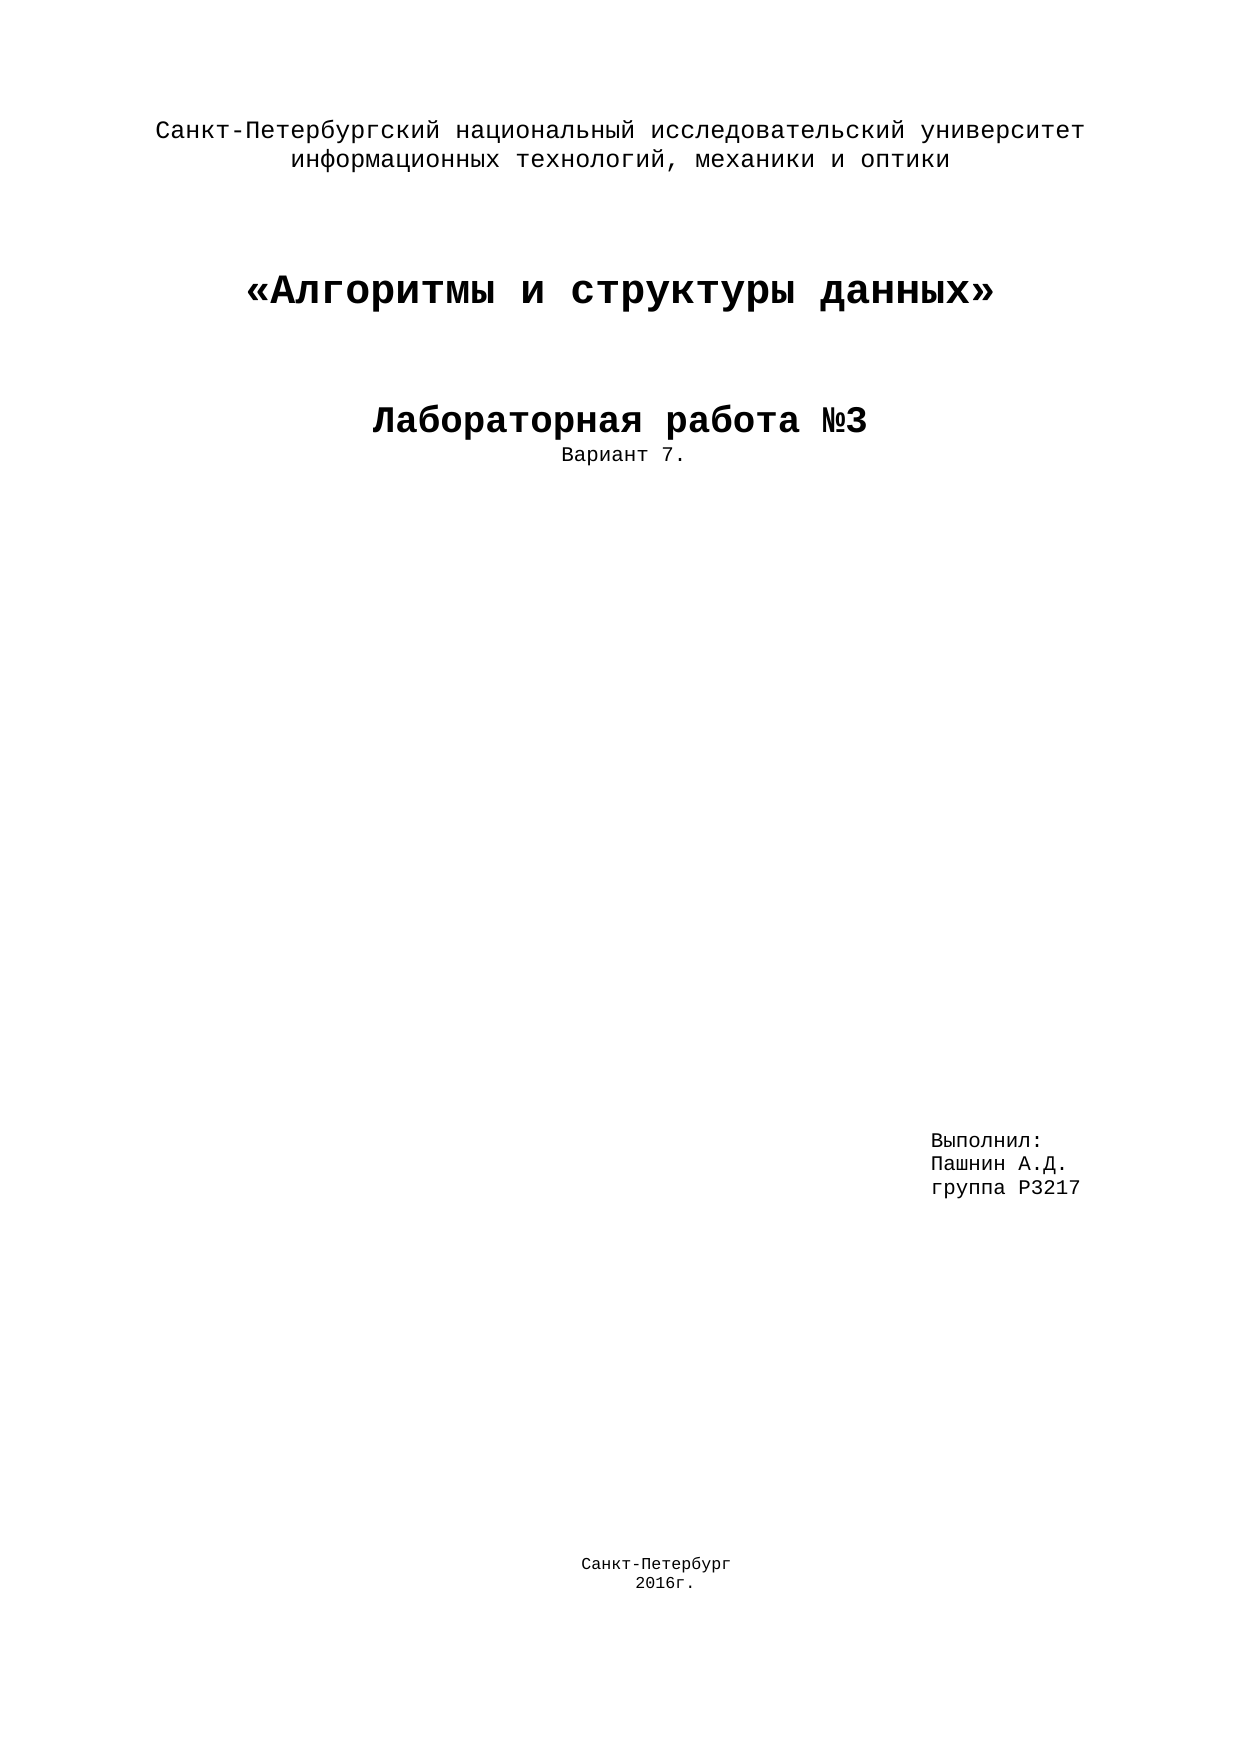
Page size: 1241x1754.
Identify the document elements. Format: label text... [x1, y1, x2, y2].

text Санкт-Петербургский национальный исследовательский университет информационных технологий, механики и оптики [118, 118, 1122, 175]
text Выполнил: [118, 1130, 1122, 1153]
text Лабораторная работа №3 [118, 401, 1122, 444]
text 2016г. [118, 1574, 1122, 1593]
text Пашнин А.Д. [118, 1153, 1122, 1177]
text Вариант 7. [118, 444, 1122, 468]
text Санкт-Петербург [118, 1555, 1122, 1574]
text группа P3217 [118, 1177, 1122, 1201]
text «Алгоритмы и структуры данных» [118, 269, 1122, 316]
